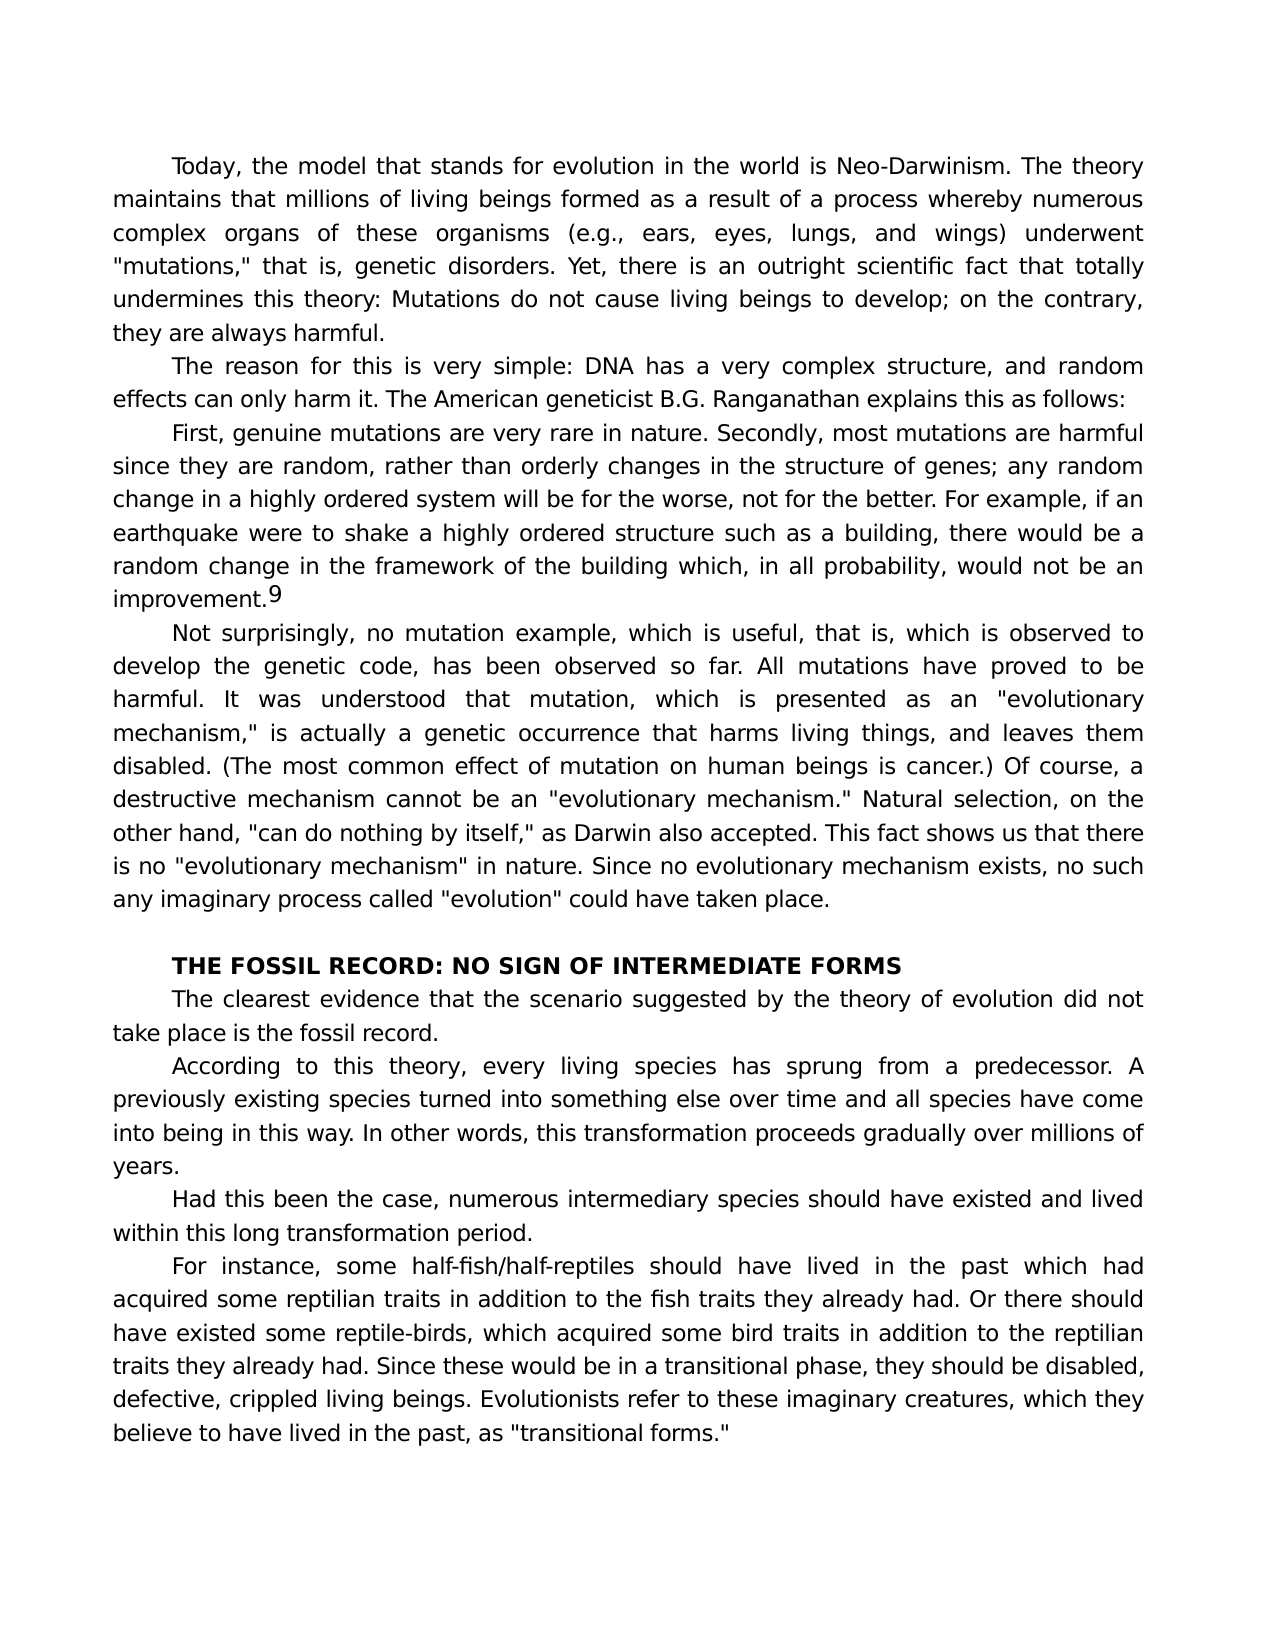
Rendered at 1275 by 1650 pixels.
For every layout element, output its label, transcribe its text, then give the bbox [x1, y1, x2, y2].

text Had this been the case, numerous intermediary species should have existed and lived within this long transformation period. [112, 1181, 1145, 1248]
text Today, the model that stands for evolution in the world is Neo-Darwinism. The theory maintains that millions of living beings formed as a result of a process whereby numerous complex organs of these organisms (e.g., ears, eyes, lungs, and wings) underwent "mutations," that is, genetic disorders. Yet, there is an outright scientific fact that totally undermines this theory: Mutations do not cause living beings to develop; on the contrary, they are always harmful. [112, 148, 1145, 348]
text According to this theory, every living species has sprung from a predecessor. A previously existing species turned into something else over time and all species have come into being in this way. In other words, this transformation proceeds gradually over millions of years. [112, 1048, 1145, 1181]
text Not surprisingly, no mutation example, which is useful, that is, which is observed to develop the genetic code, has been observed so far. All mutations have proved to be harmful. It was understood that mutation, which is presented as an "evolutionary mechanism," is actually a genetic occurrence that harms living things, and leaves them disabled. (The most common effect of mutation on human beings is cancer.) Of course, a destructive mechanism cannot be an "evolutionary mechanism." Natural selection, on the other hand, "can do nothing by itself," as Darwin also accepted. This fact shows us that there is no "evolutionary mechanism" in nature. Since no evolutionary mechanism exists, no such any imaginary process called "evolution" could have taken place. [112, 614, 1145, 914]
text THE FOSSIL RECORD: NO SIGN OF INTERMEDIATE FORMS [112, 948, 1145, 981]
text For instance, some half-fish/half-reptiles should have lived in the past which had acquired some reptilian traits in addition to the fish traits they already had. Or there should have existed some reptile-birds, which acquired some bird traits in addition to the reptilian traits they already had. Since these would be in a transitional phase, they should be disabled, defective, crippled living beings. Evolutionists refer to these imaginary creatures, which they believe to have lived in the past, as "transitional forms." [112, 1248, 1145, 1448]
text The reason for this is very simple: DNA has a very complex structure, and random effects can only harm it. The American geneticist B.G. Ranganathan explains this as follows: [112, 348, 1145, 414]
text The clearest evidence that the scenario suggested by the theory of evolution did not take place is the fossil record. [112, 981, 1145, 1048]
text First, genuine mutations are very rare in nature. Secondly, most mutations are harmful since they are random, rather than orderly changes in the structure of genes; any random change in a highly ordered system will be for the worse, not for the better. For example, if an earthquake were to shake a highly ordered structure such as a building, there would be a random change in the framework of the building which, in all probability, would not be an improvement.9 [112, 414, 1145, 614]
